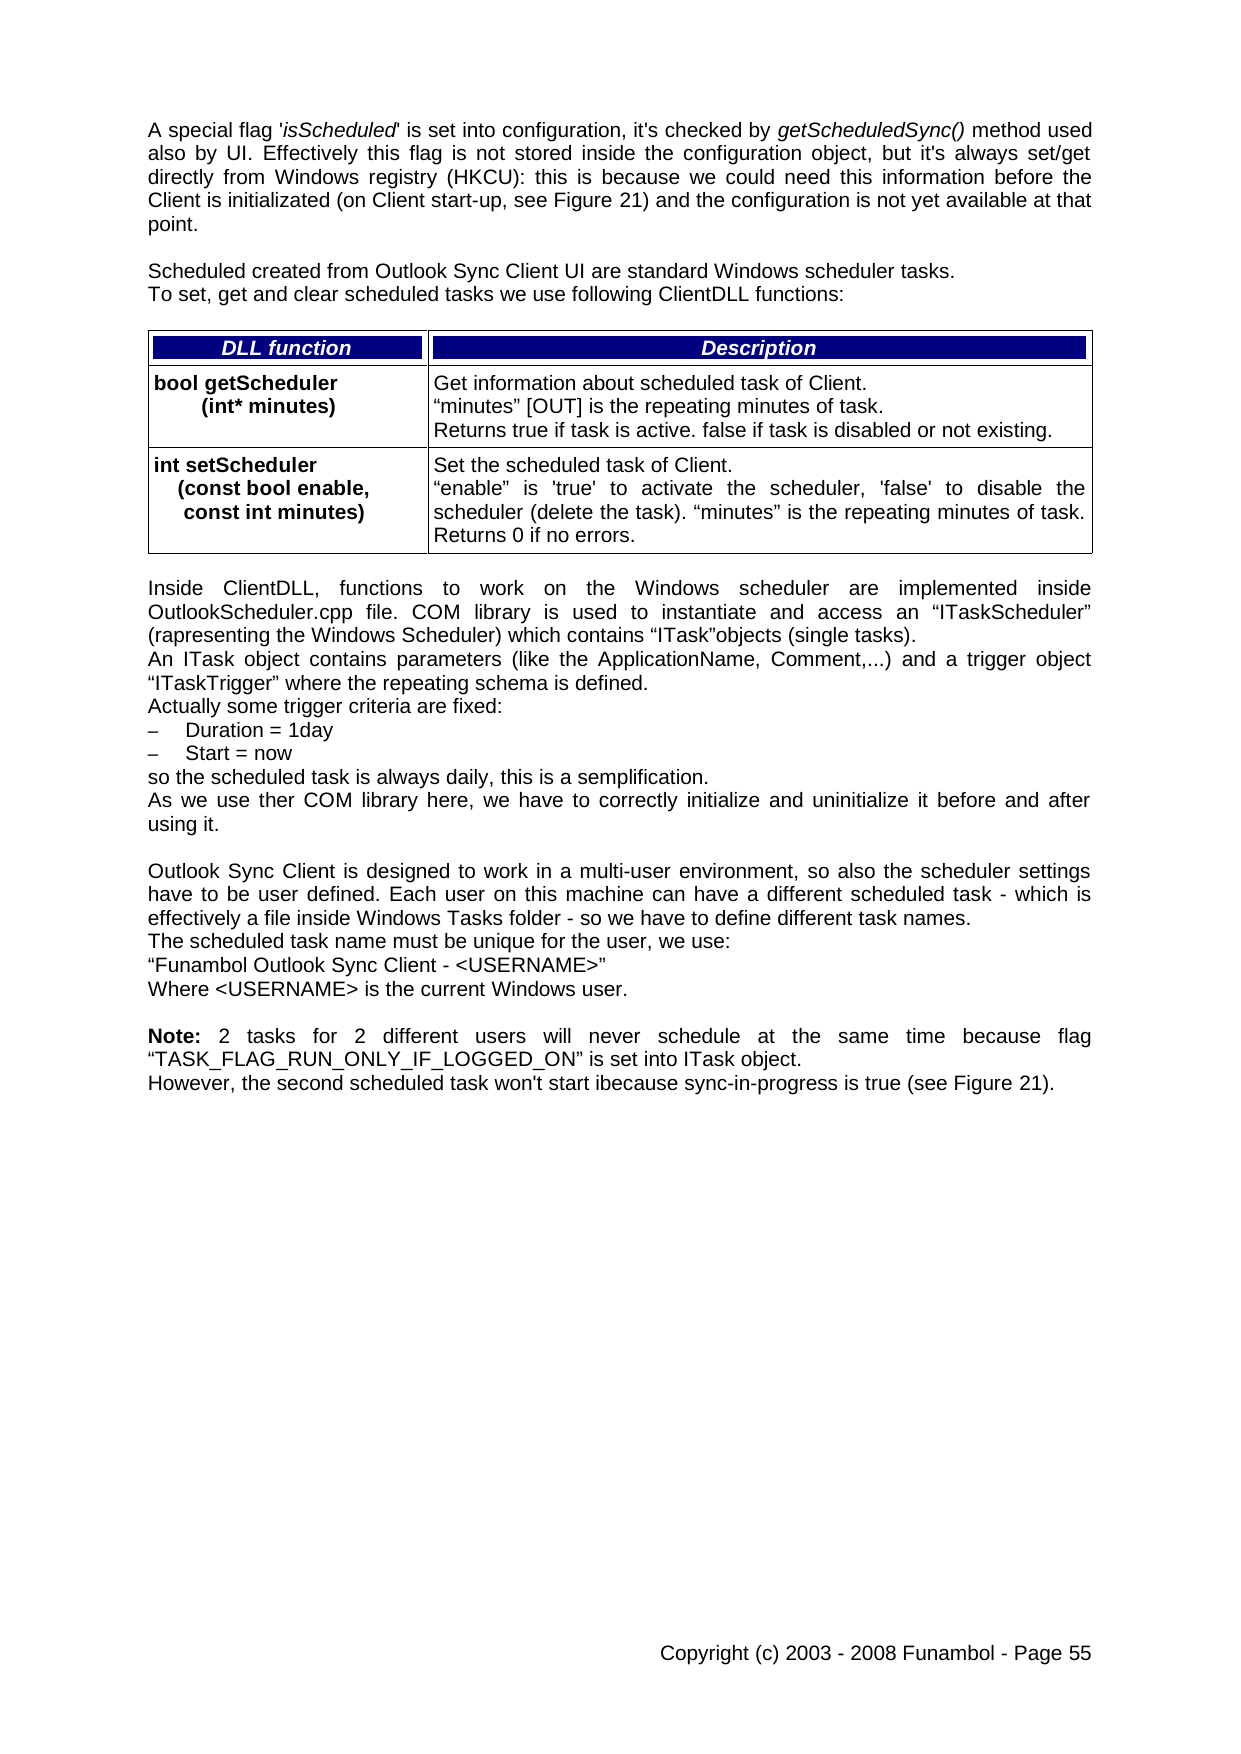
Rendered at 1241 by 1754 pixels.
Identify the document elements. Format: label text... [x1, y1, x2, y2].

text As we use ther COM library here, we have to correctly initialize and uninitialize it before and after using it. [148, 789, 1093, 836]
text A special flag 'isScheduled' is set into configuration, it's checked by getScheduledSync() method used also by UI. Effectively this flag is not stored inside the configuration object, but it's always set/get directly from Windows registry (HKCU): this is because we could need this information before the Client is initializated (on Client start-up, see Figure 21) and the configuration is not yet available at that point. [148, 118, 1093, 236]
table_cell int setScheduler (const bool enable, const int minutes) [149, 448, 427, 553]
text To set, get and clear scheduled tasks we use following ClientDLL functions: [148, 283, 1093, 306]
list Duration = 1day [148, 718, 1093, 742]
table_cell bool getScheduler (int* minutes) [149, 366, 427, 447]
table_header Description [429, 331, 1092, 365]
text Note: 2 tasks for 2 different users will never schedule at the same time because flag “TASK_FLAG_RUN_ONLY_IF_LOGGED_ON” is set into ITask object. [148, 1024, 1093, 1071]
text However, the second scheduled task won't start ibecause sync-in-progress is true (see Figure 21). [148, 1071, 1093, 1095]
text An ITask object contains parameters (like the ApplicationName, Comment,...) and a trigger object “ITaskTrigger” where the repeating schema is defined. [148, 647, 1093, 694]
text so the scheduled task is always daily, this is a semplification. [148, 765, 1093, 789]
table_cell Set the scheduled task of Client. “enable” is 'true' to activate the scheduler, 'false' to disable the scheduler (delete the task). “minutes” is the repeating minutes of task. Returns 0 if no errors. [429, 448, 1092, 553]
text Scheduled created from Outlook Sync Client UI are standard Windows scheduler tasks. [148, 259, 1093, 283]
text Inside ClientDLL, functions to work on the Windows scheduler are implemented inside OutlookScheduler.cpp file. COM library is used to instantiate and access an “ITaskScheduler” (rapresenting the Windows Scheduler) which contains “ITask”objects (single tasks). [148, 577, 1093, 647]
table_header DLL function [149, 331, 427, 365]
text Outlook Sync Client is designed to work in a multi-user environment, so also the scheduler settings have to be user defined. Each user on this machine can have a different scheduled task - which is effectively a file inside Windows Tasks folder - so we have to define different task names. [148, 859, 1093, 930]
text Actually some trigger criteria are fixed: [148, 694, 1093, 718]
text The scheduled task name must be unique for the user, we use: [148, 930, 1093, 953]
text “Funambol Outlook Sync Client - <USERNAME>” [148, 953, 1093, 977]
text Where <USERNAME> is the current Windows user. [148, 977, 1093, 1001]
list Start = now [148, 742, 1093, 765]
table_cell Get information about scheduled task of Client. “minutes” [OUT] is the repeating minutes of task. Returns true if task is active. false if task is disabled or not existing. [429, 366, 1092, 447]
